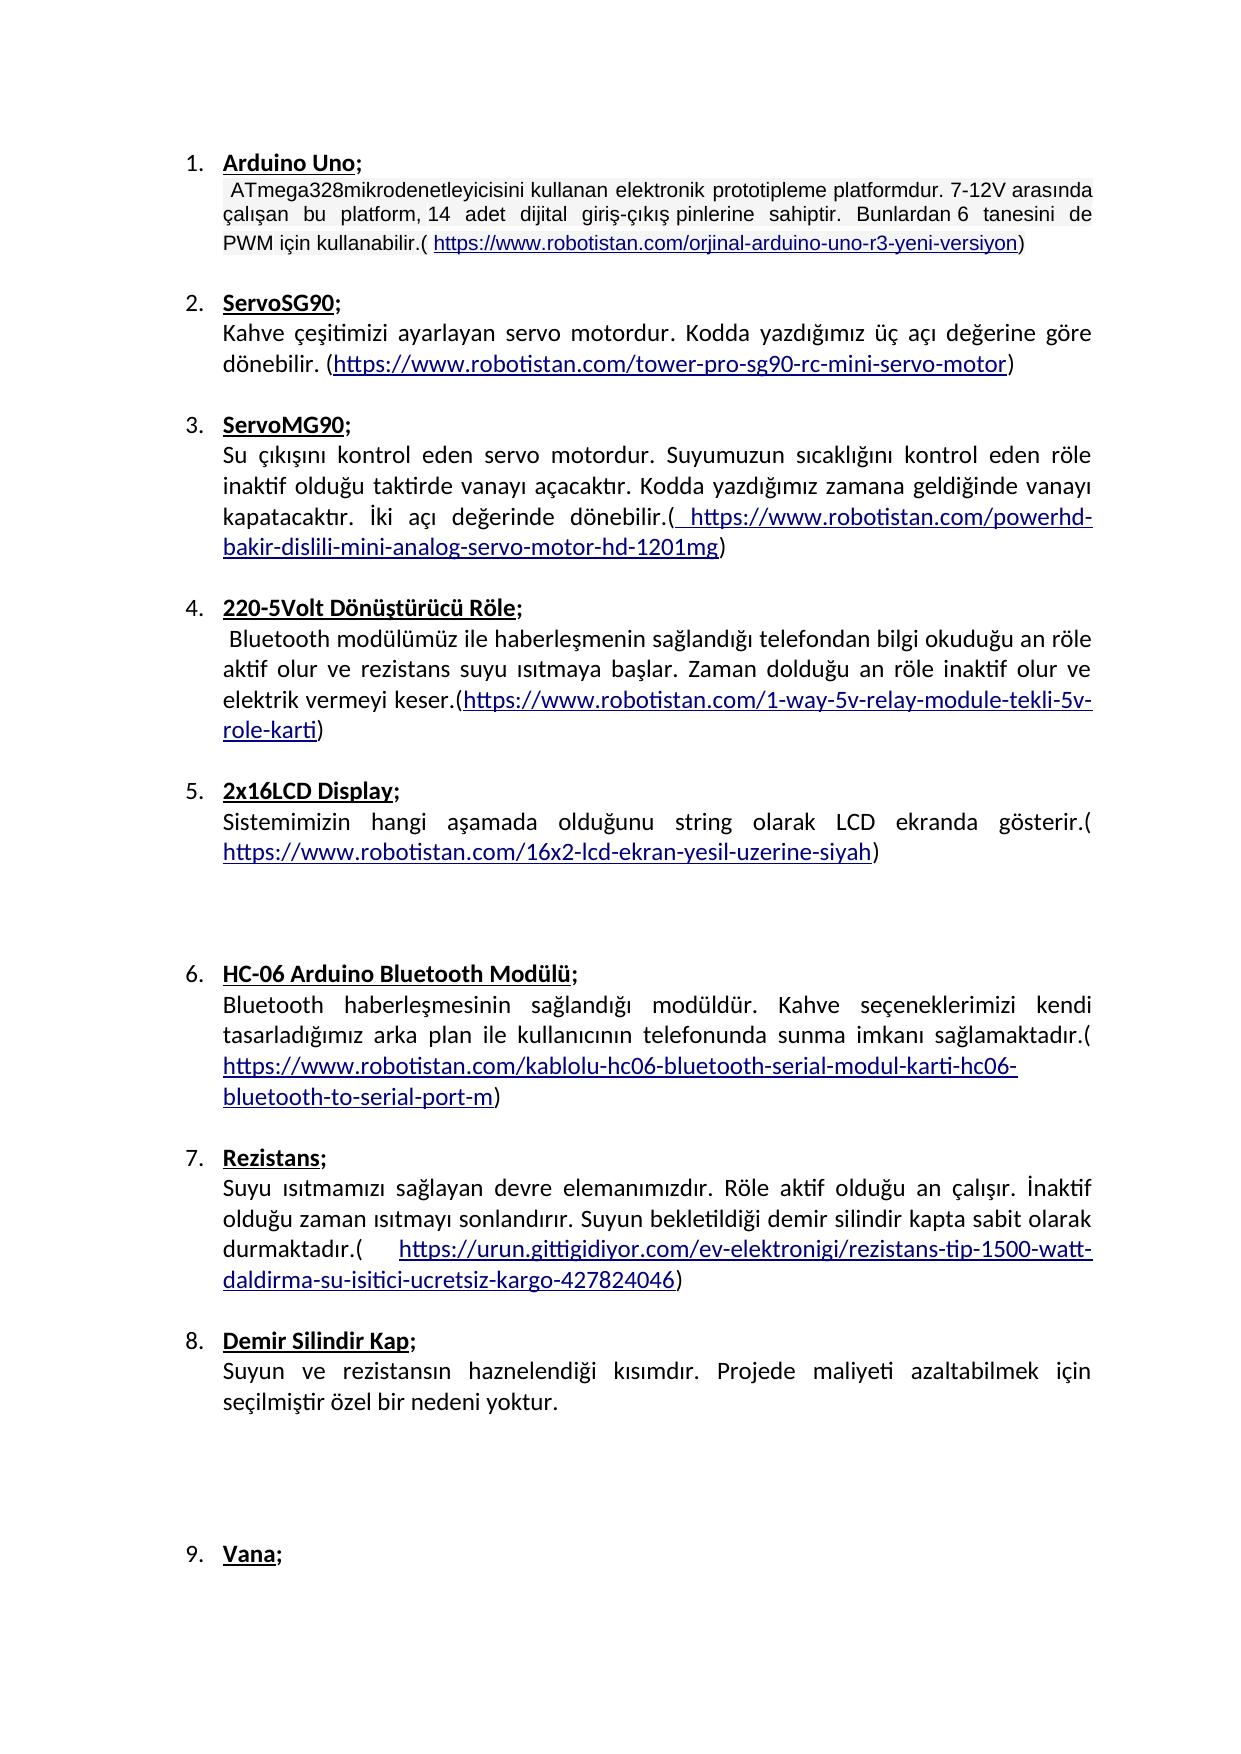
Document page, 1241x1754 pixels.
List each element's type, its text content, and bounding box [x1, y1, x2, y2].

list Su çıkışını kontrol eden servo motordur. Suyumuzun sıcaklığını kontrol eden röle inaktif olduğu taktirde vanayı açacaktır. Kodda yazdığımız zamana geldiğinde vanayı kapatacaktır. İki açı değerinde dönebilir.( https://www.robotistan.com/powerhd-bakir-dislili-mini-analog-servo-motor-hd-1201mg) [223, 440, 1093, 562]
list Rezistans; [185, 1142, 1093, 1172]
list Demir Silindir Kap; [185, 1325, 1093, 1355]
list Suyu ısıtmamızı sağlayan devre elemanımızdır. Röle aktif olduğu an çalışır. İnaktif olduğu zaman ısıtmayı sonlandırır. Suyun bekletildiği demir silindir kapta sabit olarak durmaktadır.( https://urun.gittigidiyor.com/ev-elektronigi/rezistans-tip-1500-watt-daldirma-su-isitici-ucretsiz-kargo-427824046) [223, 1172, 1093, 1294]
list 220-5Volt Dönüştürücü Röle; [185, 592, 1093, 623]
list Sistemimizin hangi aşamada olduğunu string olarak LCD ekranda gösterir.( https://www.robotistan.com/16x2-lcd-ekran-yesil-uzerine-siyah) [223, 806, 1093, 867]
list Arduino Uno; [185, 148, 1093, 178]
list ServoMG90; [185, 409, 1093, 440]
list HC-06 Arduino Bluetooth Modülü; [185, 958, 1093, 989]
list ATmega328mikrodenetleyicisini kullanan elektronik prototipleme platformdur. 7-12V arasında çalışan bu platform, 14 adet dijital giriş-çıkış pinlerine sahiptir. Bunlardan 6 tanesini de PWM için kullanabilir.( https://www.robotistan.com/orjinal-arduino-uno-r3-yeni-versiyon) [223, 178, 1093, 257]
list ServoSG90; [185, 287, 1093, 318]
list 2x16LCD Display; [185, 775, 1093, 806]
list Bluetooth haberleşmesinin sağlandığı modüldür. Kahve seçeneklerimizi kendi tasarladığımız arka plan ile kullanıcının telefonunda sunma imkanı sağlamaktadır.( https://www.robotistan.com/kablolu-hc06-bluetooth-serial-modul-karti-hc06-bluetooth-to-serial-port-m) [223, 989, 1093, 1111]
list Kahve çeşitimizi ayarlayan servo motordur. Kodda yazdığımız üç açı değerine göre dönebilir. (https://www.robotistan.com/tower-pro-sg90-rc-mini-servo-motor) [223, 318, 1093, 379]
list Bluetooth modülümüz ile haberleşmenin sağlandığı telefondan bilgi okuduğu an röle aktif olur ve rezistans suyu ısıtmaya başlar. Zaman dolduğu an röle inaktif olur ve elektrik vermeyi keser.(https://www.robotistan.com/1-way-5v-relay-module-tekli-5v-role-karti) [223, 623, 1093, 745]
list Vana; [185, 1538, 1093, 1569]
list Suyun ve rezistansın haznelendiği kısımdır. Projede maliyeti azaltabilmek için seçilmiştir özel bir nedeni yoktur. [223, 1355, 1093, 1416]
